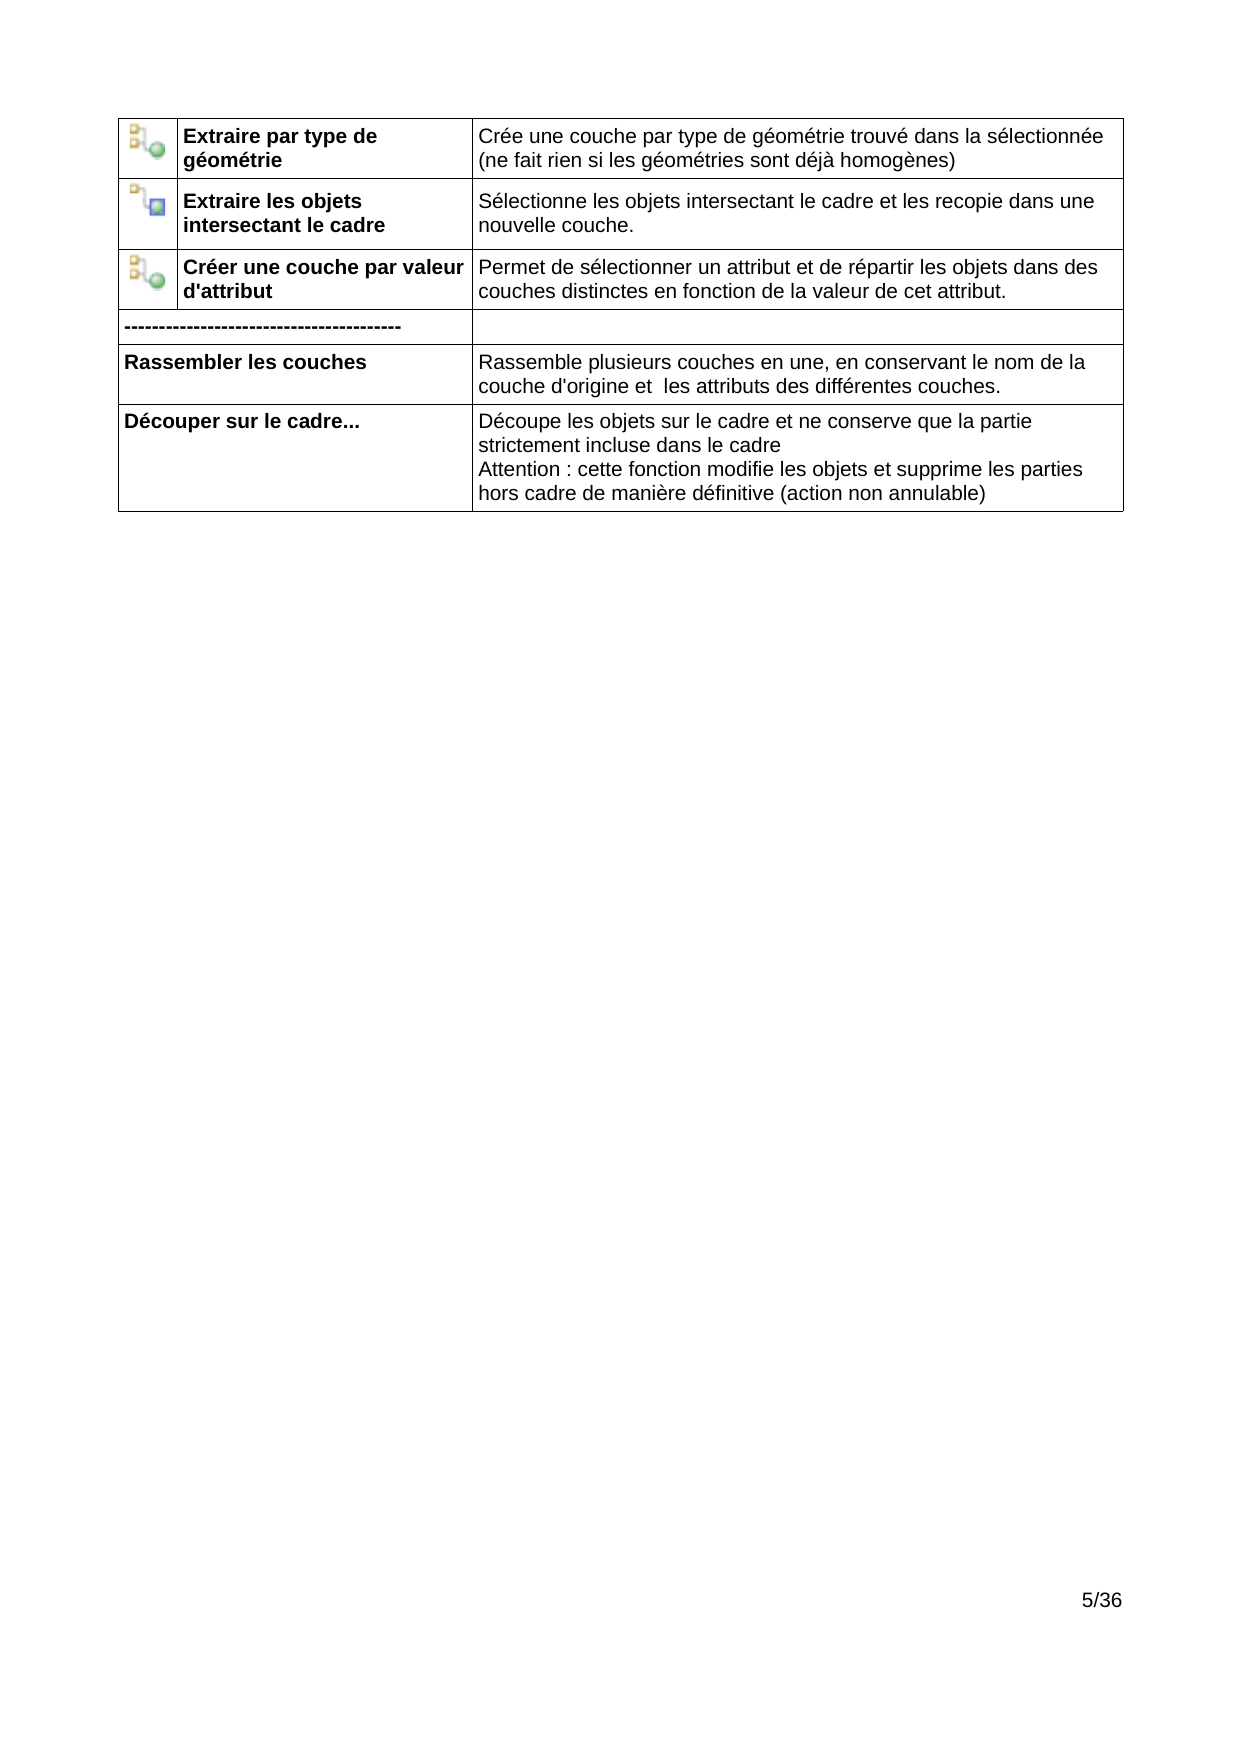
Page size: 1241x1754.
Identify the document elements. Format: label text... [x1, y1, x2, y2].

table_cell [119, 184, 177, 249]
picture [129, 123, 166, 160]
picture [129, 254, 166, 291]
table_cell Découpe les objets sur le cadre et ne conserve que la partie strictement incluse dans le cadre Attention : cette fonction modifie les objets et supprime les parties hors cadre de manière définitive (action non annulable) [473, 405, 1123, 511]
table_cell Rassemble plusieurs couches en une, en conservant le nom de la couche d'origine et les attributs des différentes couches. [473, 345, 1123, 403]
table_cell Extraire par type de géométrie [178, 119, 472, 178]
table_cell [119, 119, 177, 178]
table_cell [119, 179, 177, 183]
table_cell Créer une couche par valeur d'attribut [178, 250, 472, 308]
table_cell [473, 310, 1123, 344]
table_cell Permet de sélectionner un attribut et de répartir les objets dans des couches distinctes en fonction de la valeur de cet attribut. [473, 250, 1123, 308]
picture [129, 183, 166, 219]
table_cell Sélectionne les objets intersectant le cadre et les recopie dans une nouvelle couche. [473, 179, 1123, 249]
table_cell ---------------------------------------- [119, 310, 472, 344]
table_cell Découper sur le cadre... [119, 405, 472, 511]
table_cell [119, 250, 177, 308]
table_cell Extraire les objets intersectant le cadre [178, 179, 472, 249]
table_cell Crée une couche par type de géométrie trouvé dans la sélectionnée (ne fait rien si les géométries sont déjà homogènes) [473, 119, 1123, 178]
table_cell Rassembler les couches [119, 345, 472, 403]
